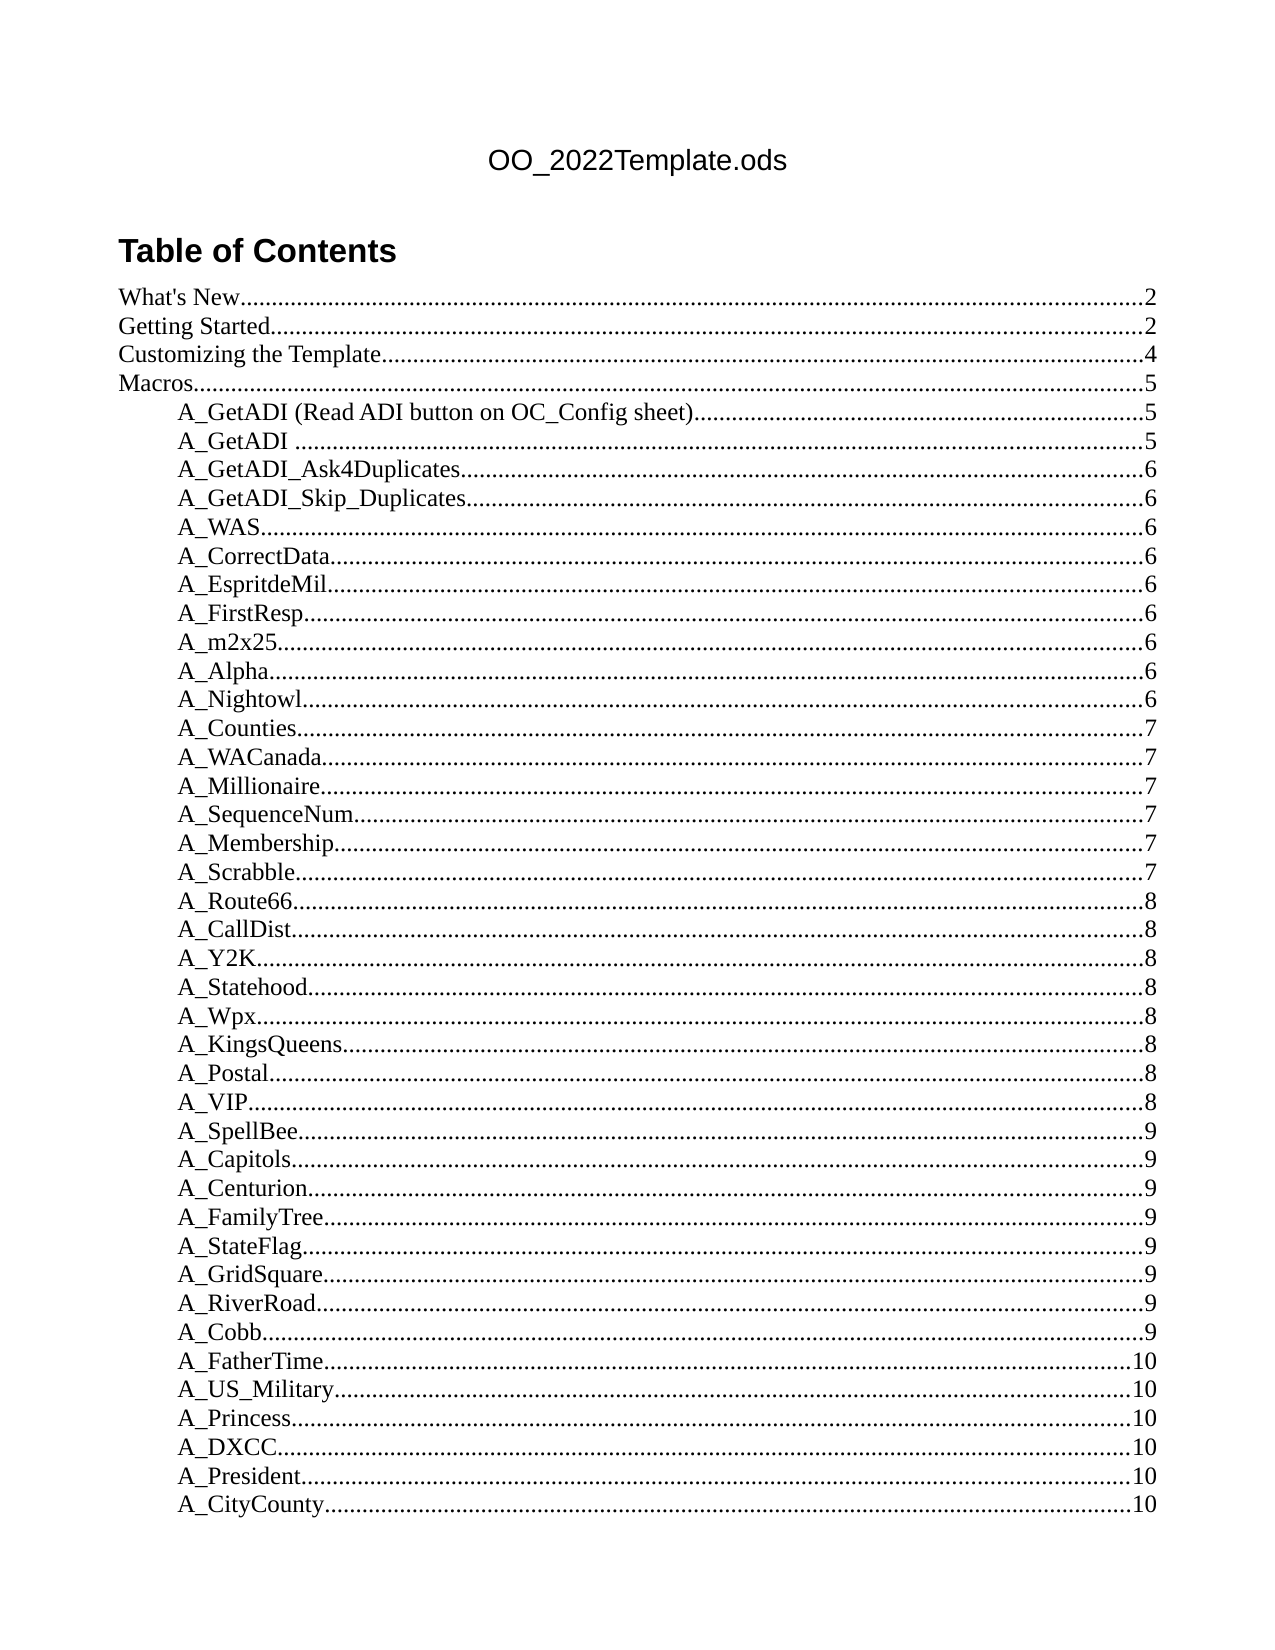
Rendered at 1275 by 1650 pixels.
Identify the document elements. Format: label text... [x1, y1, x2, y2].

text A_GetADI (Read ADI button on OC_Config sheet) 5 [177, 397, 1157, 426]
text A_Route66 8 [177, 886, 1157, 914]
text A_GridSquare 9 [177, 1259, 1157, 1288]
text A_WACanada 7 [177, 742, 1157, 771]
text A_Cobb 9 [177, 1317, 1157, 1346]
text A_President 10 [177, 1461, 1157, 1489]
text A_Counties 7 [177, 713, 1157, 742]
text A_m2x25 6 [177, 627, 1157, 656]
text Macros 5 [118, 368, 1157, 397]
text What's New 2 [118, 282, 1157, 311]
text Customizing the Template 4 [118, 339, 1157, 368]
text A_VIP 8 [177, 1087, 1157, 1116]
text A_SpellBee 9 [177, 1116, 1157, 1144]
text A_Scrabble 7 [177, 857, 1157, 886]
text A_Millionaire 7 [177, 771, 1157, 799]
text A_FirstResp 6 [177, 598, 1157, 627]
text A_Statehood 8 [177, 972, 1157, 1001]
text A_Postal 8 [177, 1058, 1157, 1087]
text A_Alpha 6 [177, 656, 1157, 684]
text A_Membership 7 [177, 828, 1157, 857]
text A_EspritdeMil 6 [177, 569, 1157, 598]
text A_GetADI 5 [177, 426, 1157, 454]
text A_DXCC 10 [177, 1432, 1157, 1461]
text A_Y2K 8 [177, 943, 1157, 972]
text A_GetADI_Skip_Duplicates 6 [177, 483, 1157, 512]
text A_US_Military 10 [177, 1374, 1157, 1403]
text A_KingsQueens 8 [177, 1029, 1157, 1058]
text A_CityCounty 10 [177, 1489, 1157, 1518]
text A_CallDist 8 [177, 914, 1157, 943]
text A_Capitols 9 [177, 1144, 1157, 1173]
text A_Centurion 9 [177, 1173, 1157, 1202]
subtitle Table of Contents [118, 231, 1157, 269]
text A_FamilyTree 9 [177, 1202, 1157, 1231]
text A_RiverRoad 9 [177, 1288, 1157, 1317]
text A_WAS 6 [177, 512, 1157, 541]
text A_StateFlag 9 [177, 1231, 1157, 1259]
text A_SequenceNum 7 [177, 799, 1157, 828]
text A_Wpx 8 [177, 1001, 1157, 1029]
text Getting Started 2 [118, 311, 1157, 339]
text A_FatherTime 10 [177, 1346, 1157, 1374]
text A_Princess 10 [177, 1403, 1157, 1432]
text A_GetADI_Ask4Duplicates 6 [177, 454, 1157, 483]
text A_Nightowl 6 [177, 684, 1157, 713]
text A_CorrectData 6 [177, 541, 1157, 569]
